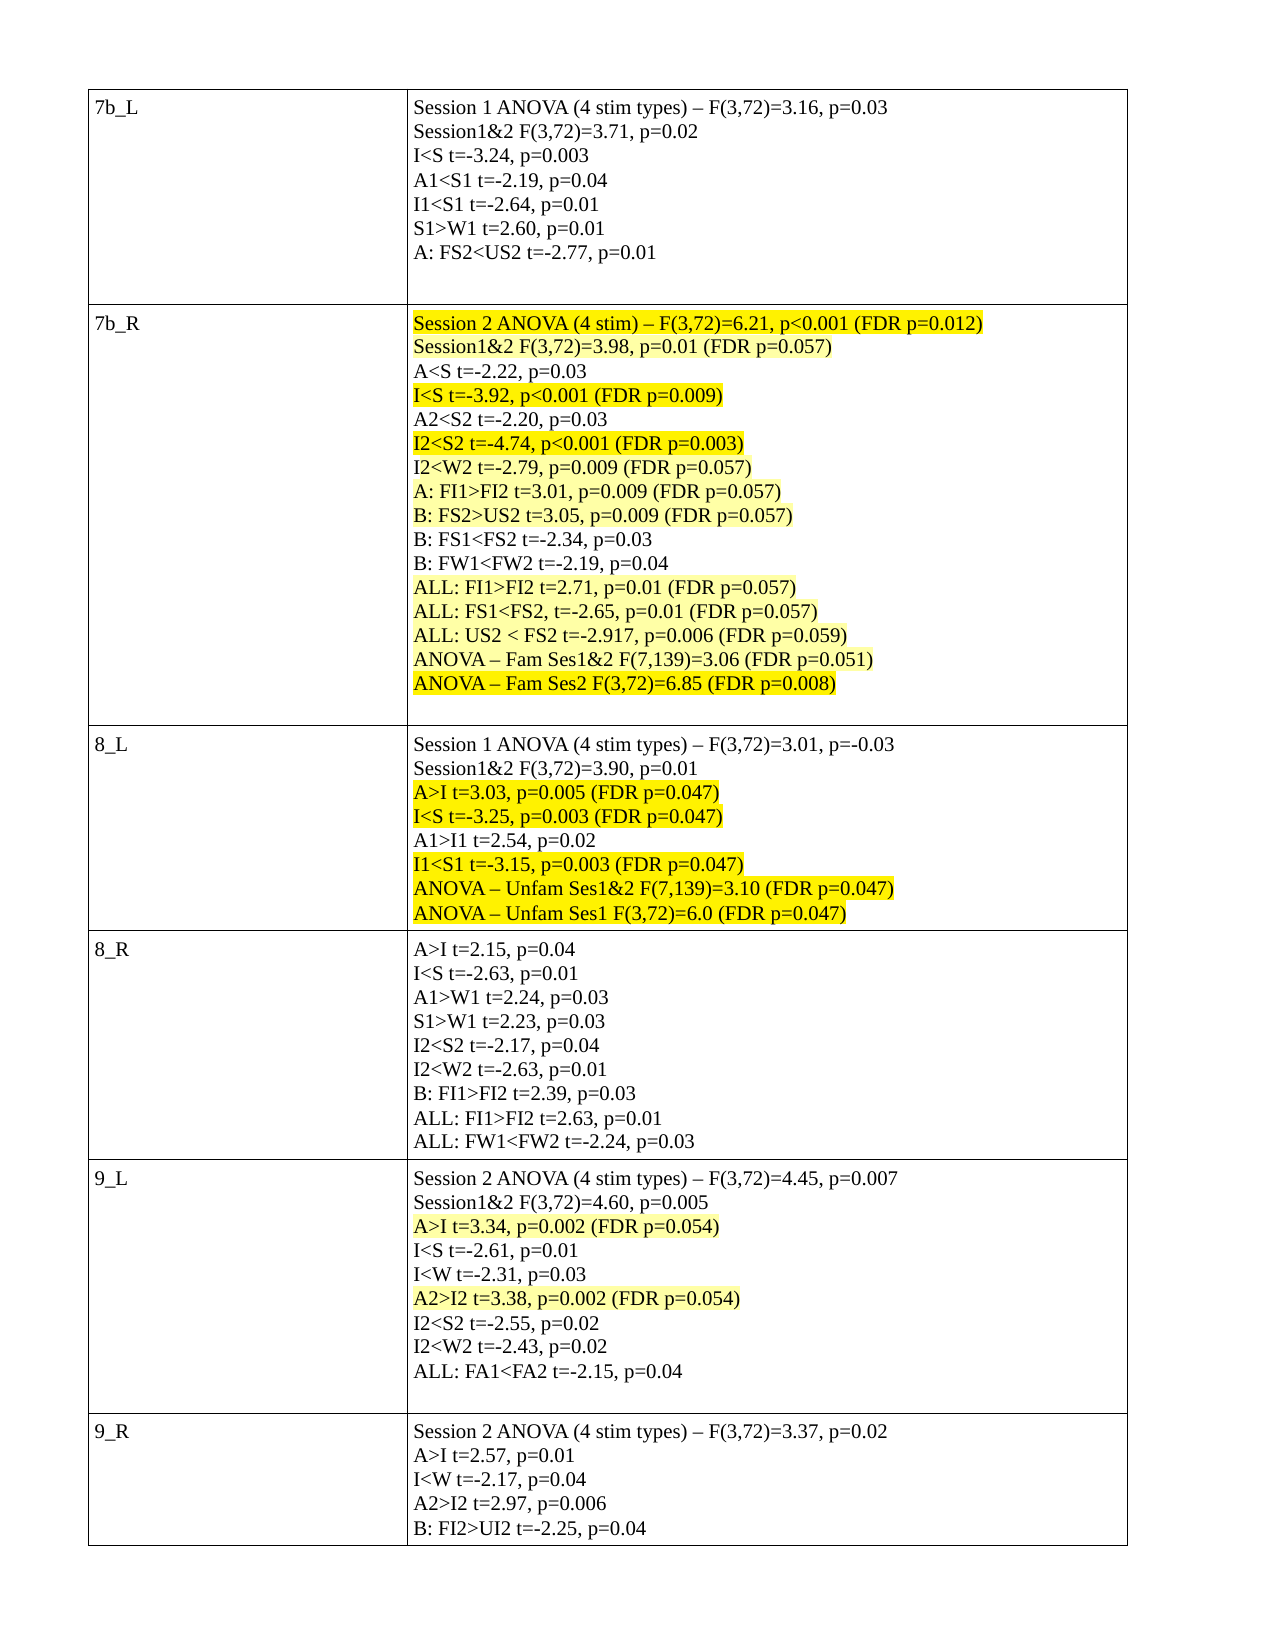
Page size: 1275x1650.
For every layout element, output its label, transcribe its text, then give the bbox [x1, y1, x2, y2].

table_cell Session 2 ANOVA (4 stim types) – F(3,72)=4.45, p=0.007 Session1&2 F(3,72)=4.60, p=0.005 A>I t=3.34, p=0.002 (FDR p=0.054) I<S t=-2.61, p=0.01 I<W t=-2.31, p=0.03 A2>I2 t=3.38, p=0.002 (FDR p=0.054) I2<S2 t=-2.55, p=0.02 I2<W2 t=-2.43, p=0.02 ALL: FA1<FA2 t=-2.15, p=0.04 [408, 1160, 1127, 1412]
table_cell A>I t=2.15, p=0.04 I<S t=-2.63, p=0.01 A1>W1 t=2.24, p=0.03 S1>W1 t=2.23, p=0.03 I2<S2 t=-2.17, p=0.04 I2<W2 t=-2.63, p=0.01 B: FI1>FI2 t=2.39, p=0.03 ALL: FI1>FI2 t=2.63, p=0.01 ALL: FW1<FW2 t=-2.24, p=0.03 [408, 931, 1127, 1159]
table_cell Session 2 ANOVA (4 stim) – F(3,72)=6.21, p<0.001 (FDR p=0.012) Session1&2 F(3,72)=3.98, p=0.01 (FDR p=0.057) A<S t=-2.22, p=0.03 I<S t=-3.92, p<0.001 (FDR p=0.009) A2<S2 t=-2.20, p=0.03 I2<S2 t=-4.74, p<0.001 (FDR p=0.003) I2<W2 t=-2.79, p=0.009 (FDR p=0.057) A: FI1>FI2 t=3.01, p=0.009 (FDR p=0.057) B: FS2>US2 t=3.05, p=0.009 (FDR p=0.057) B: FS1<FS2 t=-2.34, p=0.03 B: FW1<FW2 t=-2.19, p=0.04 ALL: FI1>FI2 t=2.71, p=0.01 (FDR p=0.057) ALL: FS1<FS2, t=-2.65, p=0.01 (FDR p=0.057) ALL: US2 < FS2 t=-2.917, p=0.006 (FDR p=0.059) ANOVA – Fam Ses1&2 F(7,139)=3.06 (FDR p=0.051) ANOVA – Fam Ses2 F(3,72)=6.85 (FDR p=0.008) [408, 305, 1127, 725]
table_cell 7b_L [89, 90, 407, 304]
table_cell 8_L [89, 726, 407, 930]
table_cell 7b_R [89, 305, 407, 725]
table_cell Session 2 ANOVA (4 stim types) – F(3,72)=3.37, p=0.02 A>I t=2.57, p=0.01 I<W t=-2.17, p=0.04 A2>I2 t=2.97, p=0.006 B: FI2>UI2 t=-2.25, p=0.04 [408, 1414, 1127, 1545]
table_cell 9_L [89, 1160, 407, 1412]
table_cell Session 1 ANOVA (4 stim types) – F(3,72)=3.01, p=-0.03 Session1&2 F(3,72)=3.90, p=0.01 A>I t=3.03, p=0.005 (FDR p=0.047) I<S t=-3.25, p=0.003 (FDR p=0.047) A1>I1 t=2.54, p=0.02 I1<S1 t=-3.15, p=0.003 (FDR p=0.047) ANOVA – Unfam Ses1&2 F(7,139)=3.10 (FDR p=0.047) ANOVA – Unfam Ses1 F(3,72)=6.0 (FDR p=0.047) [408, 726, 1127, 930]
table_cell 9_R [89, 1414, 407, 1545]
table_cell Session 1 ANOVA (4 stim types) – F(3,72)=3.16, p=0.03 Session1&2 F(3,72)=3.71, p=0.02 I<S t=-3.24, p=0.003 A1<S1 t=-2.19, p=0.04 I1<S1 t=-2.64, p=0.01 S1>W1 t=2.60, p=0.01 A: FS2<US2 t=-2.77, p=0.01 [408, 90, 1127, 304]
table_cell 8_R [89, 931, 407, 1159]
